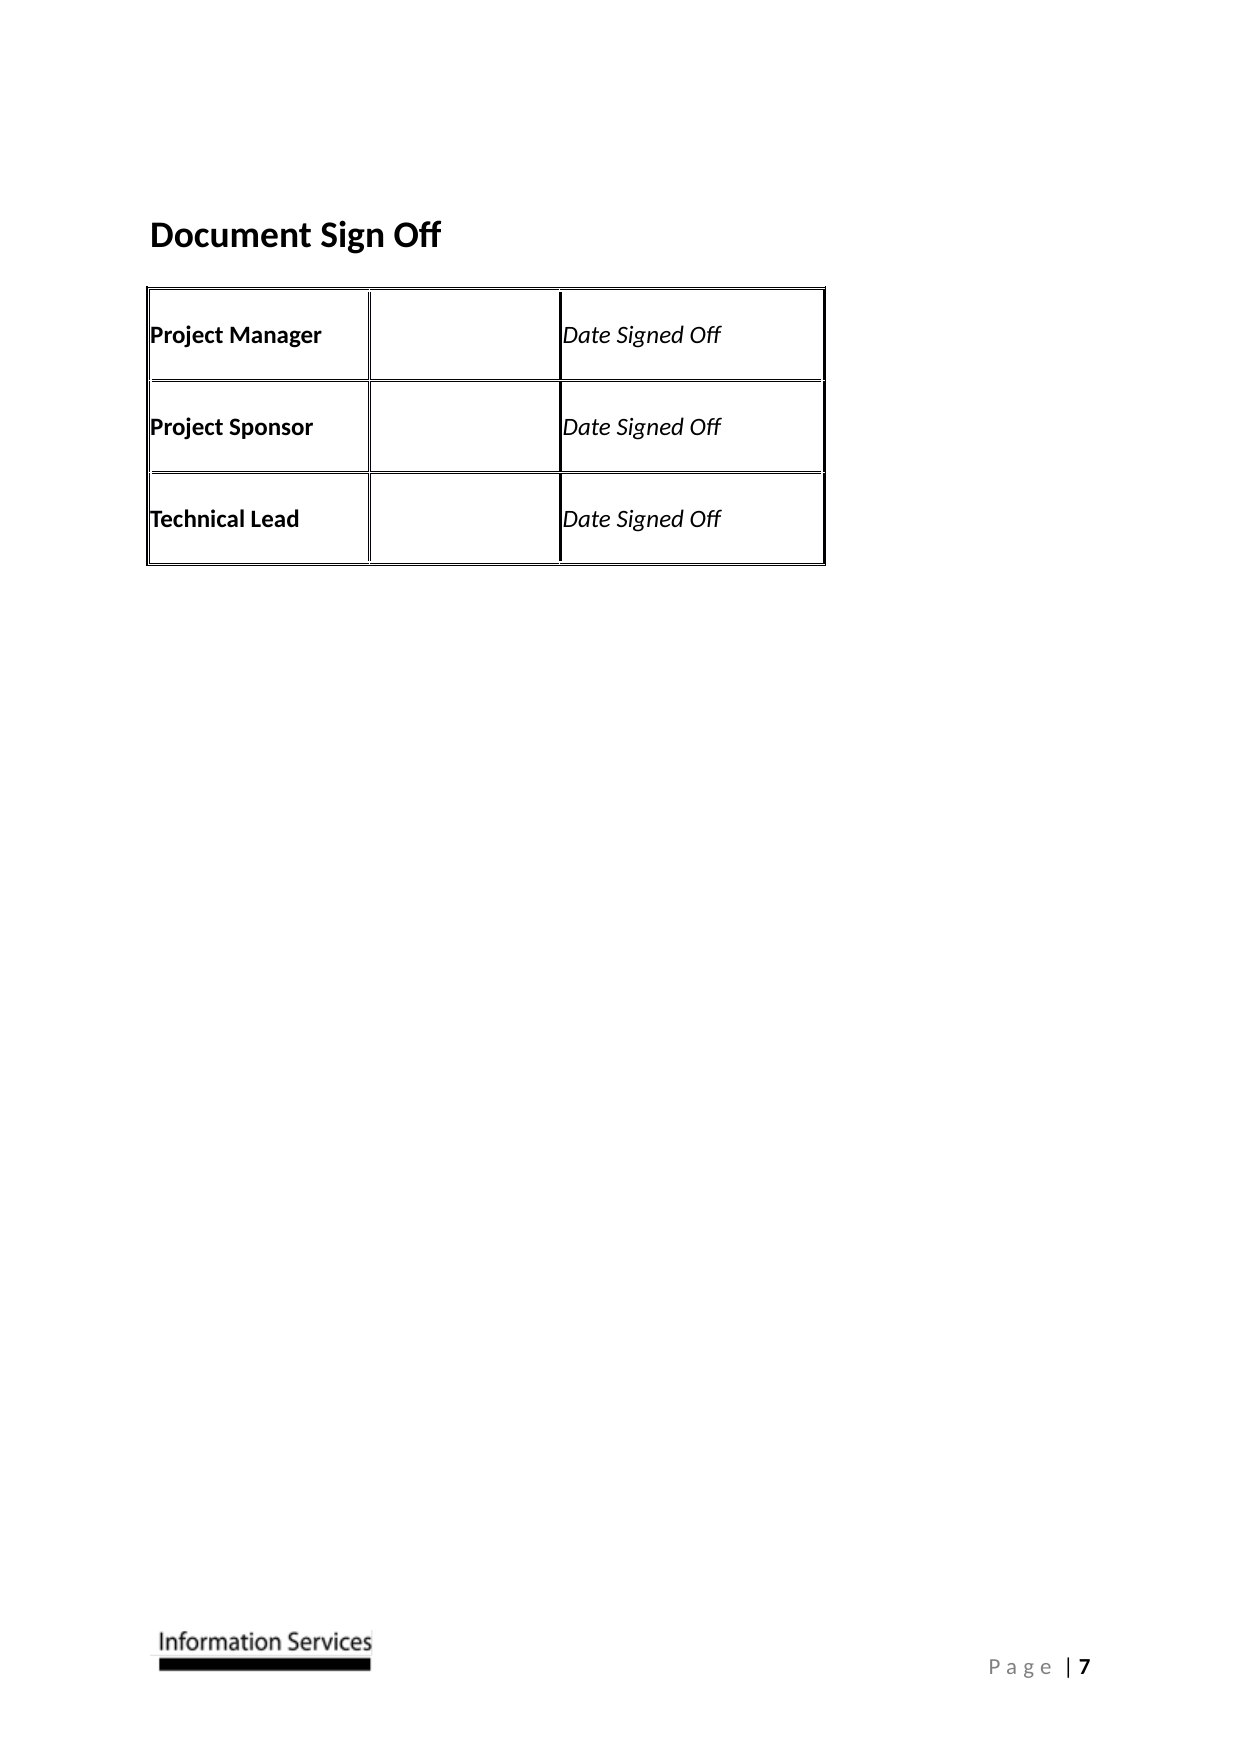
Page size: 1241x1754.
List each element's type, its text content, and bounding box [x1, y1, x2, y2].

table_cell Project Sponsor [150, 379, 368, 471]
picture [150, 1630, 380, 1673]
table_header Date Signed Off [560, 290, 823, 378]
table_cell Date Signed Off [560, 471, 824, 563]
table_cell Technical Lead [148, 471, 369, 563]
subtitle Document Sign Off [150, 211, 1090, 257]
table_cell [371, 382, 559, 471]
table_header Project Manager [150, 290, 369, 378]
table_header [370, 288, 560, 378]
table_cell [370, 474, 560, 563]
table_cell Date Signed Off [562, 379, 824, 471]
